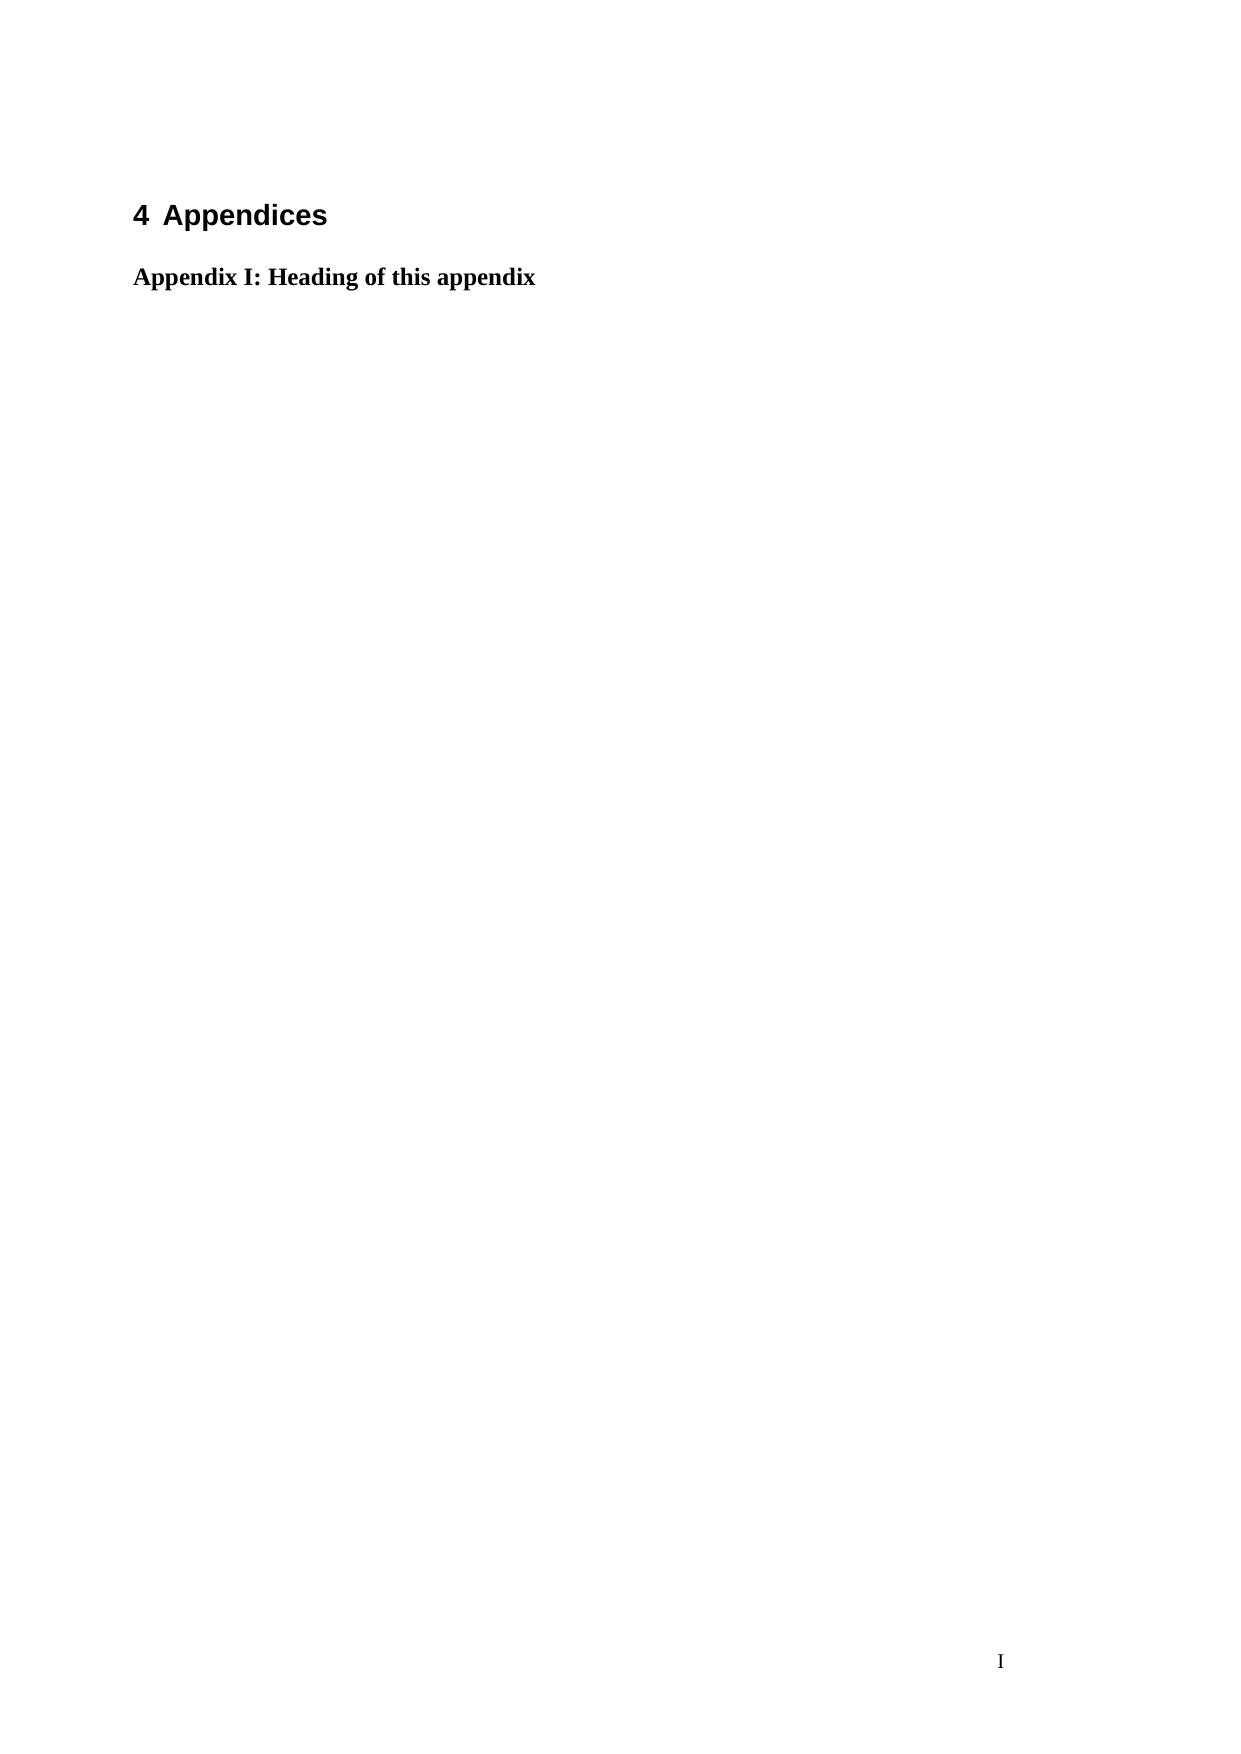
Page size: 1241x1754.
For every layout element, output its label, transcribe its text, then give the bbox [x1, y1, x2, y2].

subtitle Appendices [133, 198, 1004, 231]
subtitle Appendix I: Heading of this appendix [133, 263, 1004, 291]
